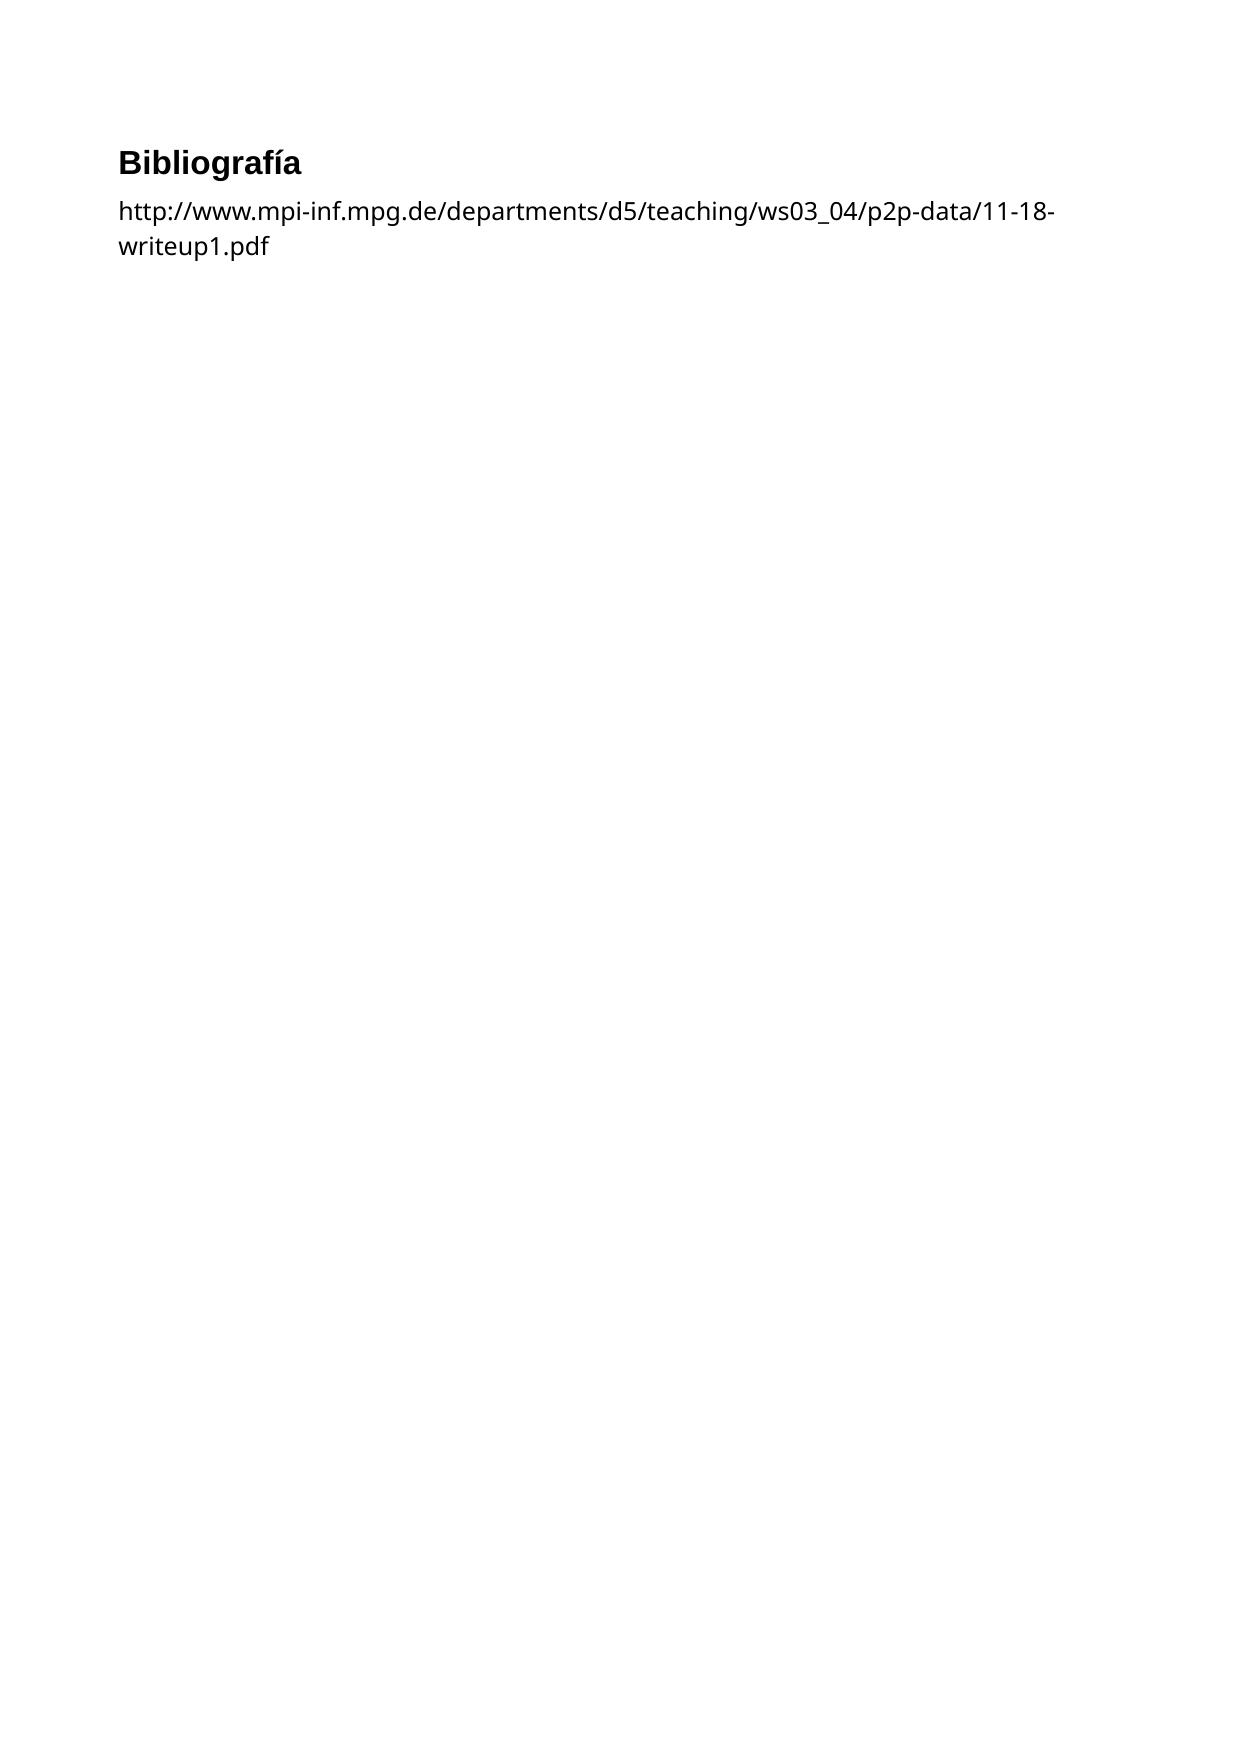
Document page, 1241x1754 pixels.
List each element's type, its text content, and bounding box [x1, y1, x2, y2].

text http://www.mpi-inf.mpg.de/departments/d5/teaching/ws03_04/p2p-data/11-18-writeup1.pdf [118, 194, 1122, 262]
subtitle Bibliografía [118, 143, 1122, 182]
